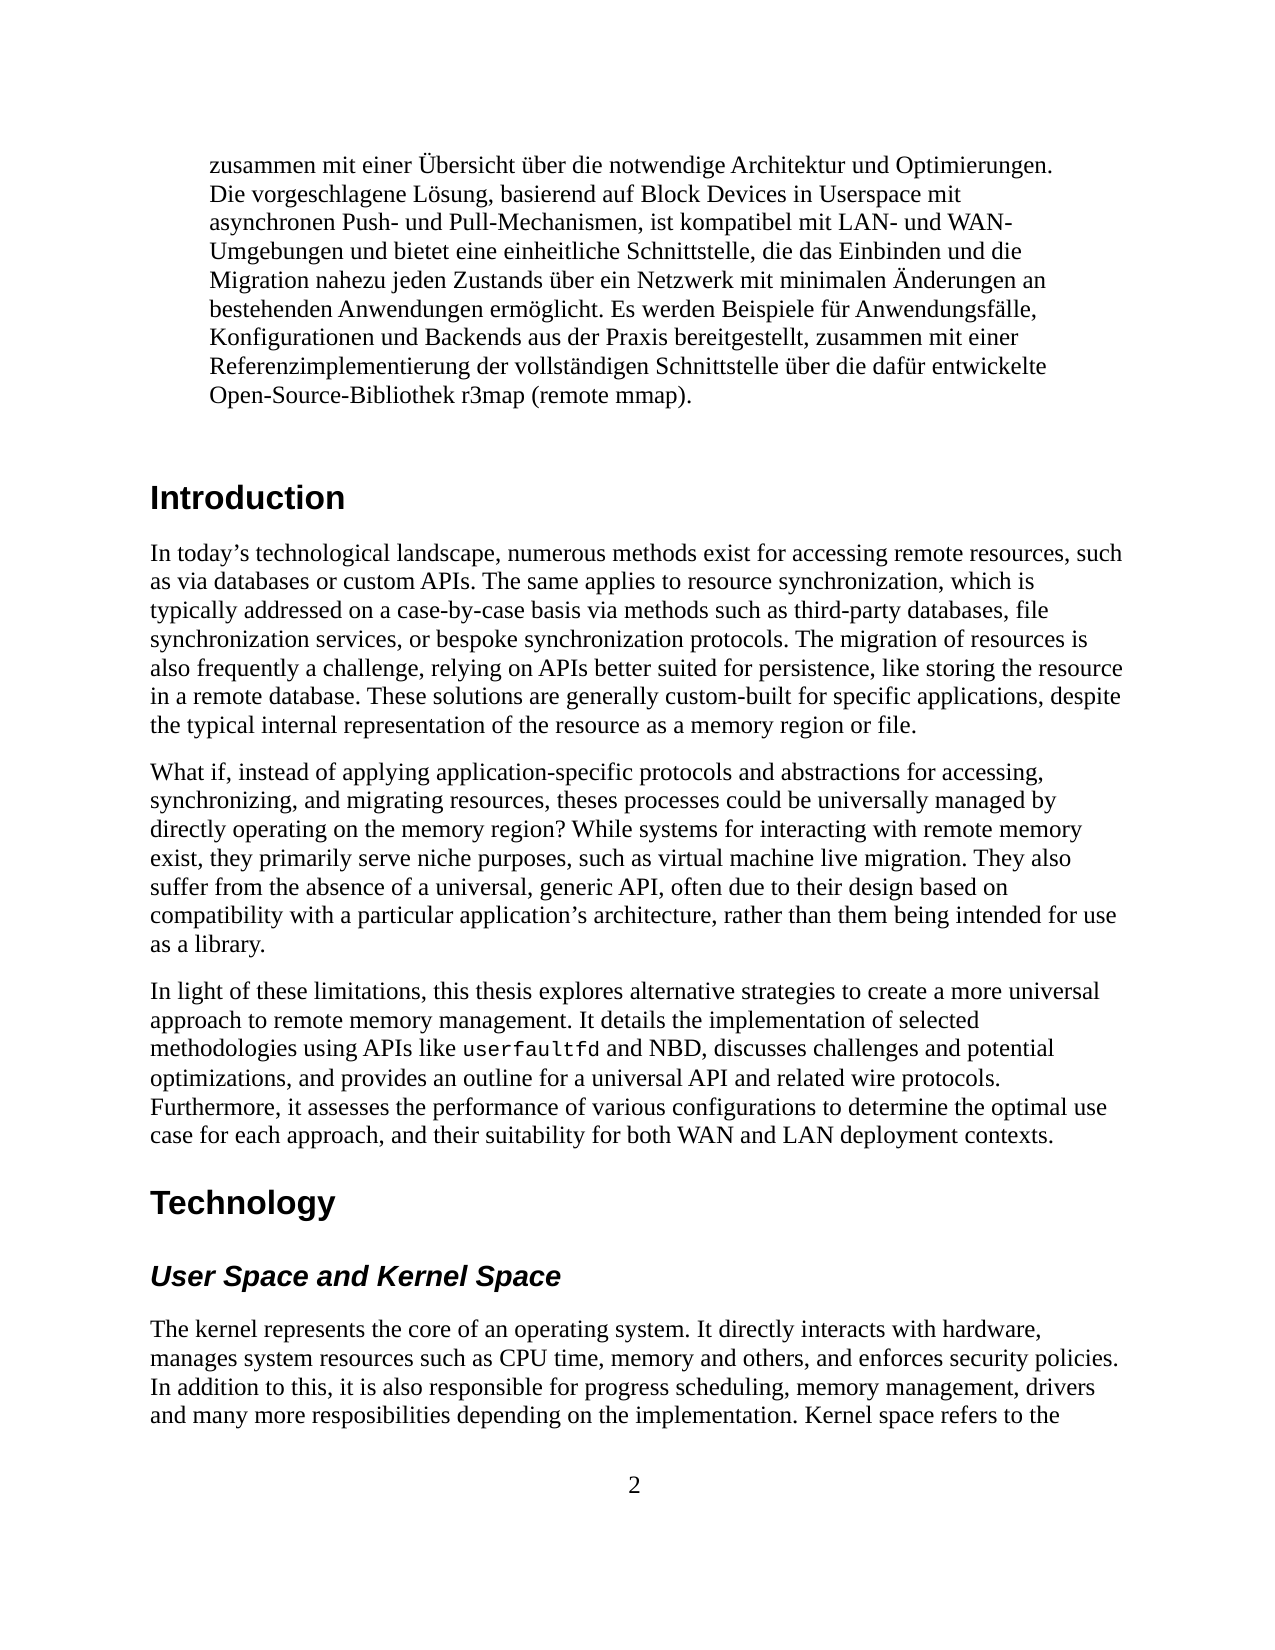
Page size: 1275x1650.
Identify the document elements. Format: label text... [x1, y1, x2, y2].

text The kernel represents the core of an operating system. It directly interacts with hardware, manages system resources such as CPU time, memory and others, and enforces security policies. In addition to this, it is also responsible for progress scheduling, memory management, drivers and many more resposibilities depending on the implementation. Kernel space refers to the [150, 1314, 1125, 1429]
subtitle Introduction [150, 477, 1125, 516]
text What if, instead of applying application-specific protocols and abstractions for accessing, synchronizing, and migrating resources, theses processes could be universally managed by directly operating on the memory region? While systems for interacting with remote memory exist, they primarily serve niche purposes, such as virtual machine live migration. They also suffer from the absence of a universal, generic API, often due to their design based on compatibility with a particular application’s architecture, rather than them being intended for use as a library. [150, 757, 1125, 958]
subtitle Technology [150, 1183, 1125, 1222]
text zusammen mit einer Übersicht über die notwendige Architektur und Optimierungen. Die vorgeschlagene Lösung, basierend auf Block Devices in Userspace mit asynchronen Push- und Pull-Mechanismen, ist kompatibel mit LAN- und WAN-Umgebungen und bietet eine einheitliche Schnittstelle, die das Einbinden und die Migration nahezu jeden Zustands über ein Netzwerk mit minimalen Änderungen an bestehenden Anwendungen ermöglicht. Es werden Beispiele für Anwendungsfälle, Konfigurationen und Backends aus der Praxis bereitgestellt, zusammen mit einer Referenzimplementierung der vollständigen Schnittstelle über die dafür entwickelte Open-Source-Bibliothek r3map (remote mmap). [209, 150, 1066, 409]
subtitle User Space and Kernel Space [150, 1259, 1125, 1293]
text In light of these limitations, this thesis explores alternative strategies to create a more universal approach to remote memory management. It details the implementation of selected methodologies using APIs like userfaultfd and NBD, discusses challenges and potential optimizations, and provides an outline for a universal API and related wire protocols. Furthermore, it assesses the performance of various configurations to determine the optimal use case for each approach, and their suitability for both WAN and LAN deployment contexts. [150, 976, 1125, 1149]
text In today’s technological landscape, numerous methods exist for accessing remote resources, such as via databases or custom APIs. The same applies to resource synchronization, which is typically addressed on a case-by-case basis via methods such as third-party databases, file synchronization services, or bespoke synchronization protocols. The migration of resources is also frequently a challenge, relying on APIs better suited for persistence, like storing the resource in a remote database. These solutions are generally custom-built for specific applications, despite the typical internal representation of the resource as a memory region or file. [150, 538, 1125, 739]
